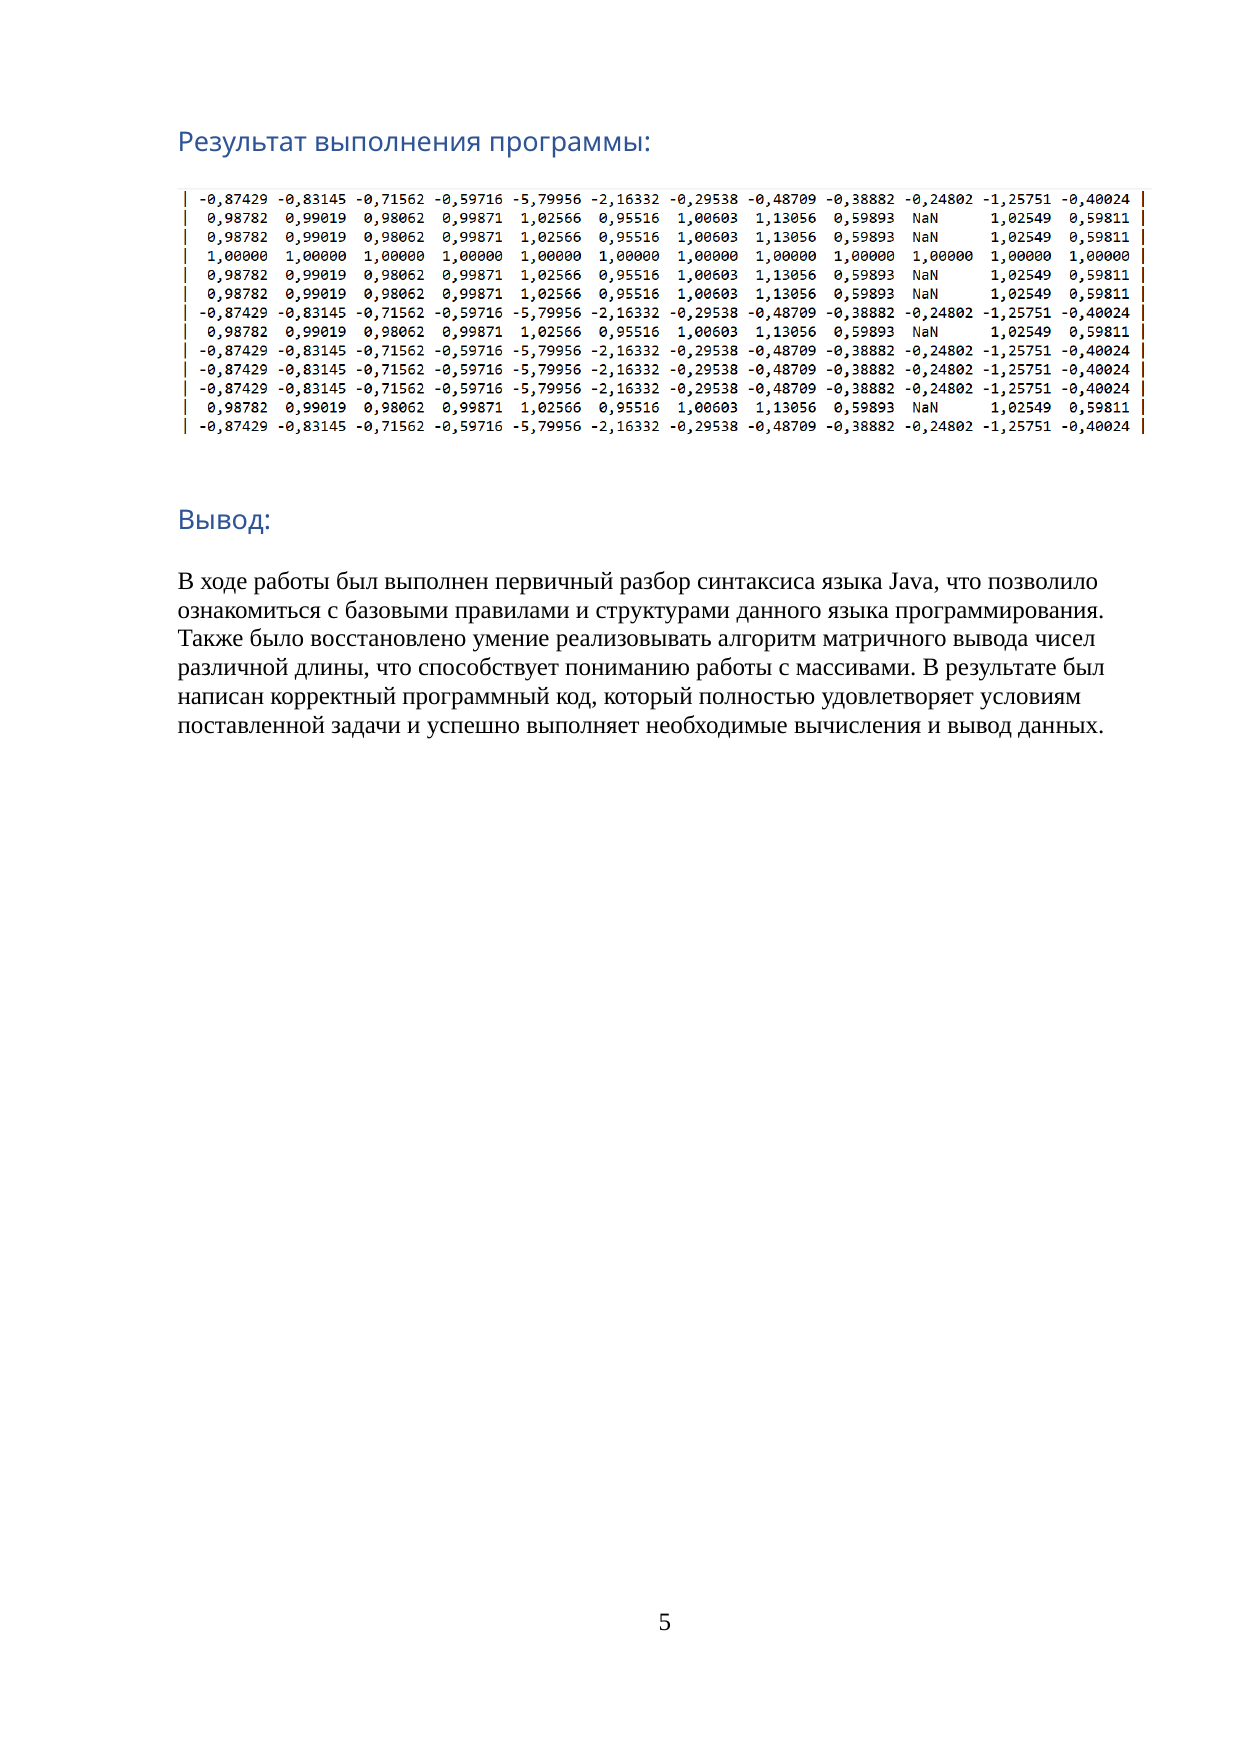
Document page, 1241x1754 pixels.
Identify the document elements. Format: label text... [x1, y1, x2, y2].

subtitle Результат выполнения программы: [177, 122, 1152, 159]
subtitle Вывод: [177, 500, 1152, 537]
text В ходе работы был выполнен первичный разбор синтаксиса языка Java, что позволило ознакомиться с базовыми правилами и структурами данного языка программирования. Также было восстановлено умение реализовывать алгоритм матричного вывода чисел различной длины, что способствует пониманию работы с массивами. В результате был написан корректный программный код, который полностью удовлетворяет условиям поставленной задачи и успешно выполняет необходимые вычисления и вывод данных. [177, 566, 1152, 738]
picture [177, 187, 1152, 439]
